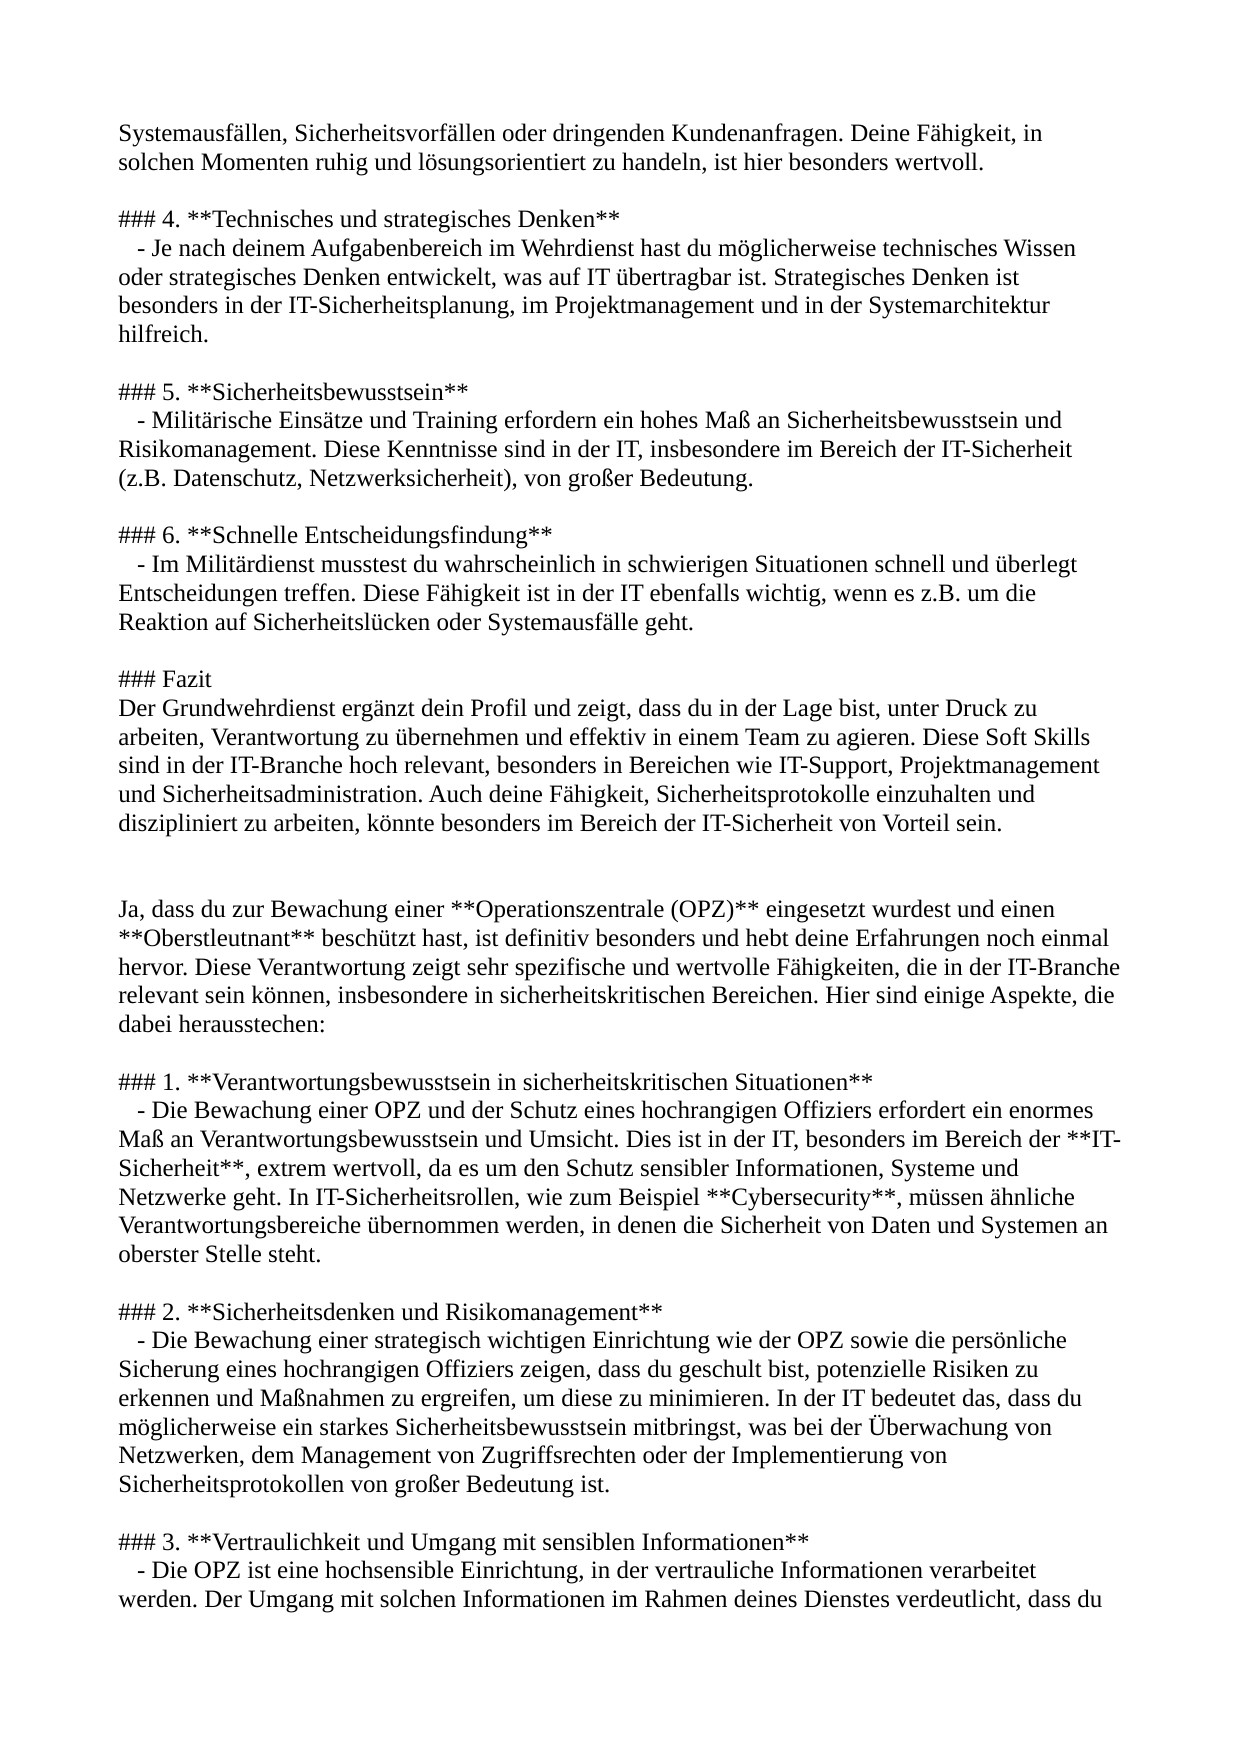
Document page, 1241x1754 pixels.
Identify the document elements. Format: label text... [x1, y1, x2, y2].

text - Im Militärdienst musstest du wahrscheinlich in schwierigen Situationen schnell und überlegt Entscheidungen treffen. Diese Fähigkeit ist in der IT ebenfalls wichtig, wenn es z.B. um die Reaktion auf Sicherheitslücken oder Systemausfälle geht. [118, 549, 1122, 636]
text ### 6. **Schnelle Entscheidungsfindung** [118, 521, 1122, 549]
text Ja, dass du zur Bewachung einer **Operationszentrale (OPZ)** eingesetzt wurdest und einen **Oberstleutnant** beschützt hast, ist definitiv besonders und hebt deine Erfahrungen noch einmal hervor. Diese Verantwortung zeigt sehr spezifische und wertvolle Fähigkeiten, die in der IT-Branche relevant sein können, insbesondere in sicherheitskritischen Bereichen. Hier sind einige Aspekte, die dabei herausstechen: [118, 894, 1122, 1038]
text ### 1. **Verantwortungsbewusstsein in sicherheitskritischen Situationen** [118, 1067, 1122, 1096]
text ### 5. **Sicherheitsbewusstsein** [118, 377, 1122, 406]
text - Militärische Einsätze und Training erfordern ein hohes Maß an Sicherheitsbewusstsein und Risikomanagement. Diese Kenntnisse sind in der IT, insbesondere im Bereich der IT-Sicherheit (z.B. Datenschutz, Netzwerksicherheit), von großer Bedeutung. [118, 406, 1122, 492]
text ### 4. **Technisches und strategisches Denken** [118, 204, 1122, 233]
text - Die OPZ ist eine hochsensible Einrichtung, in der vertrauliche Informationen verarbeitet werden. Der Umgang mit solchen Informationen im Rahmen deines Dienstes verdeutlicht, dass du [118, 1556, 1122, 1613]
text ### 2. **Sicherheitsdenken und Risikomanagement** [118, 1297, 1122, 1326]
text Systemausfällen, Sicherheitsvorfällen oder dringenden Kundenanfragen. Deine Fähigkeit, in solchen Momenten ruhig und lösungsorientiert zu handeln, ist hier besonders wertvoll. [118, 118, 1122, 176]
text - Je nach deinem Aufgabenbereich im Wehrdienst hast du möglicherweise technisches Wissen oder strategisches Denken entwickelt, was auf IT übertragbar ist. Strategisches Denken ist besonders in der IT-Sicherheitsplanung, im Projektmanagement und in der Systemarchitektur hilfreich. [118, 233, 1122, 348]
text - Die Bewachung einer strategisch wichtigen Einrichtung wie der OPZ sowie die persönliche Sicherung eines hochrangigen Offiziers zeigen, dass du geschult bist, potenzielle Risiken zu erkennen und Maßnahmen zu ergreifen, um diese zu minimieren. In der IT bedeutet das, dass du möglicherweise ein starkes Sicherheitsbewusstsein mitbringst, was bei der Überwachung von Netzwerken, dem Management von Zugriffsrechten oder der Implementierung von Sicherheitsprotokollen von großer Bedeutung ist. [118, 1326, 1122, 1498]
text ### 3. **Vertraulichkeit und Umgang mit sensiblen Informationen** [118, 1527, 1122, 1556]
text - Die Bewachung einer OPZ und der Schutz eines hochrangigen Offiziers erfordert ein enormes Maß an Verantwortungsbewusstsein und Umsicht. Dies ist in der IT, besonders im Bereich der **IT-Sicherheit**, extrem wertvoll, da es um den Schutz sensibler Informationen, Systeme und Netzwerke geht. In IT-Sicherheitsrollen, wie zum Beispiel **Cybersecurity**, müssen ähnliche Verantwortungsbereiche übernommen werden, in denen die Sicherheit von Daten und Systemen an oberster Stelle steht. [118, 1096, 1122, 1268]
text ### Fazit [118, 664, 1122, 693]
text Der Grundwehrdienst ergänzt dein Profil und zeigt, dass du in der Lage bist, unter Druck zu arbeiten, Verantwortung zu übernehmen und effektiv in einem Team zu agieren. Diese Soft Skills sind in der IT-Branche hoch relevant, besonders in Bereichen wie IT-Support, Projektmanagement und Sicherheitsadministration. Auch deine Fähigkeit, Sicherheitsprotokolle einzuhalten und diszipliniert zu arbeiten, könnte besonders im Bereich der IT-Sicherheit von Vorteil sein. [118, 693, 1122, 837]
